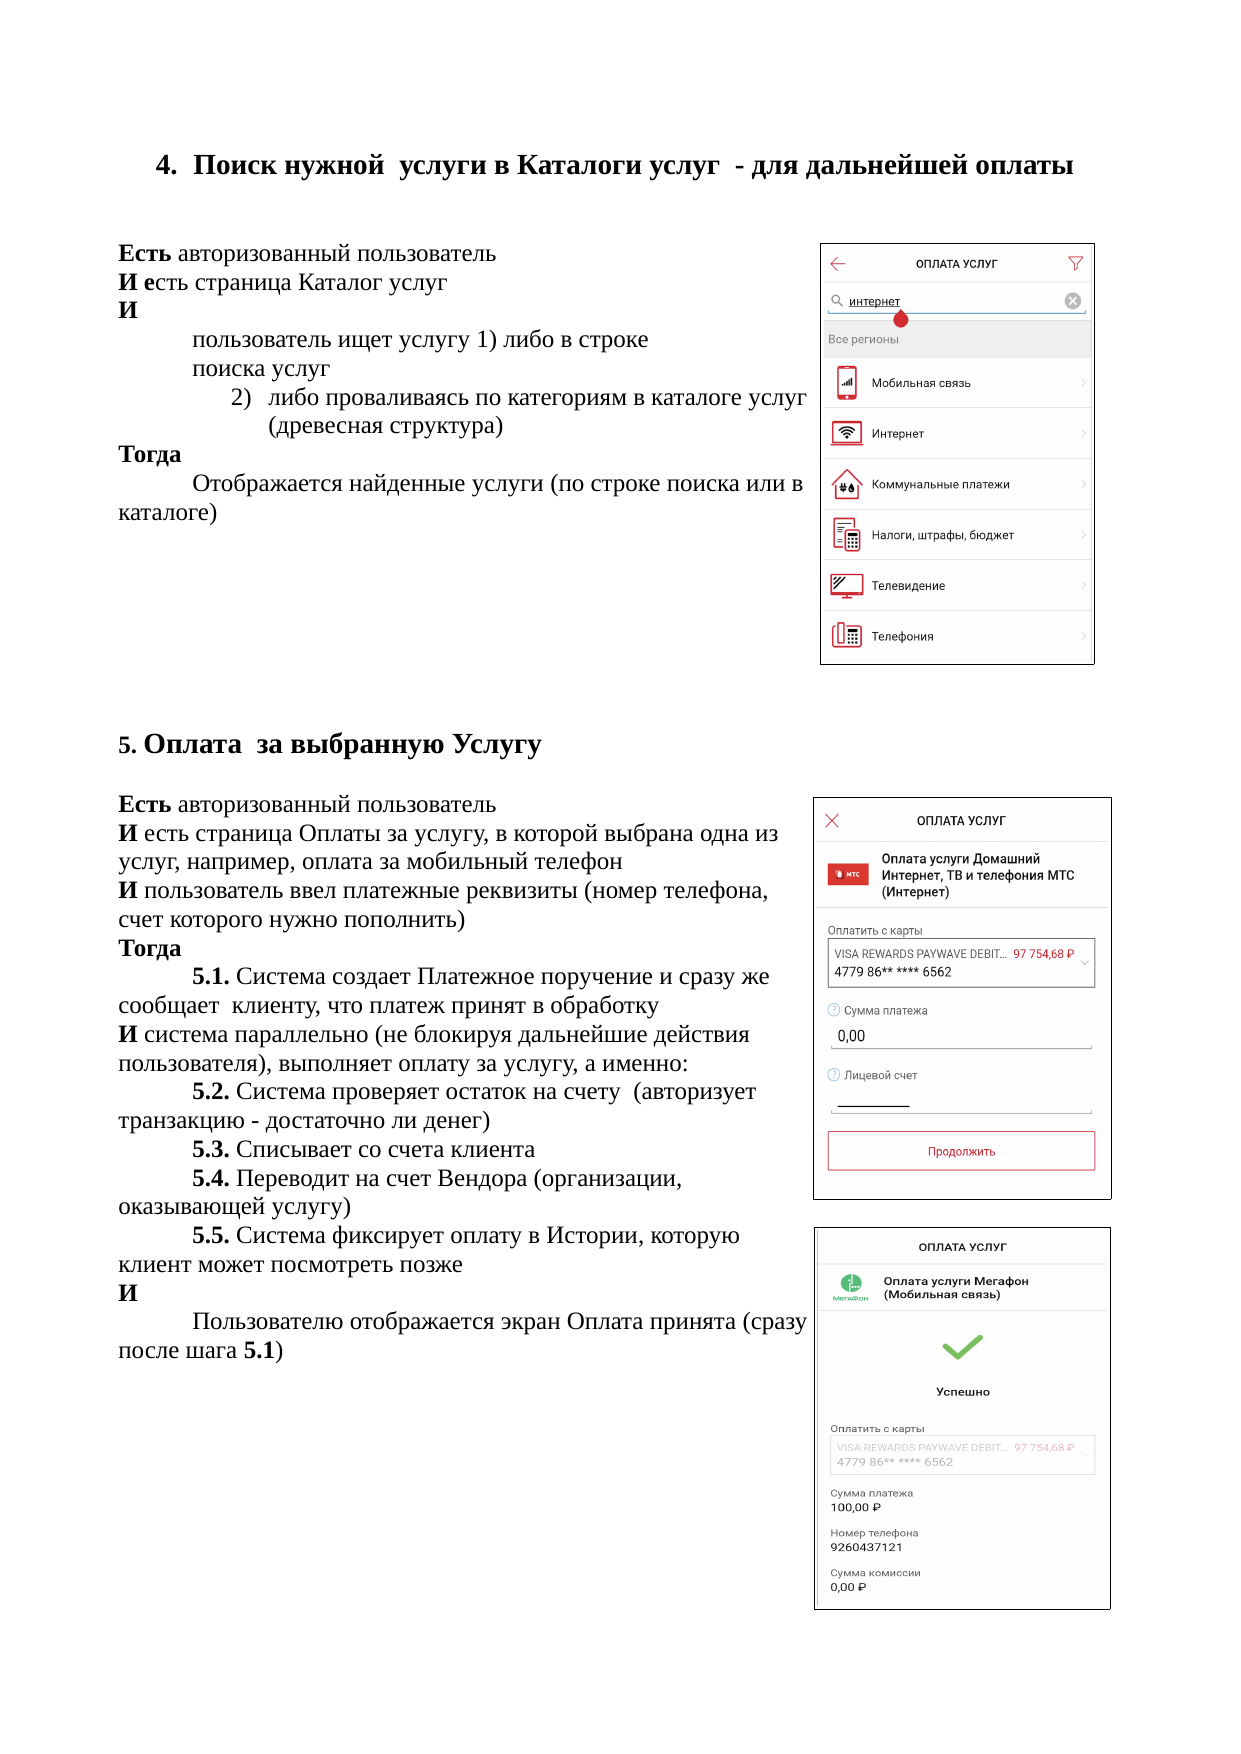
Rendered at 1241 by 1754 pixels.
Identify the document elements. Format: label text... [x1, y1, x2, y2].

picture [816, 800, 1108, 1196]
text 5.1. Система создает Платежное поручение и сразу же сообщает клиенту, что платеж принят в обработку [118, 961, 813, 1019]
list [1095, 410, 1122, 439]
text И есть страница Оплаты за услугу, в которой выбрана одна из услуг, например, оплата за мобильный телефон [118, 818, 813, 875]
text Тогда [118, 439, 820, 468]
text 5. Оплата за выбранную Услугу [118, 727, 1122, 760]
text Есть авторизованный пользователь [118, 238, 1122, 267]
text Тогда [118, 933, 813, 961]
picture [817, 1230, 1108, 1606]
text Пользователю отображается экран Оплата принята (сразу после шага 5.1) [118, 1306, 814, 1364]
text [1112, 933, 1122, 961]
list либо проваливаясь по категориям в каталоге услуг [231, 382, 820, 410]
text [814, 798, 1111, 1199]
text [1095, 267, 1122, 295]
text поиска услуг [118, 353, 820, 382]
text Есть авторизованный пользователь [118, 789, 1122, 818]
text 5.3. Списывает со счета клиента [118, 1134, 813, 1163]
list (древесная структура) [231, 410, 820, 439]
text 5.2. Система проверяет остаток на счету (авторизует транзакцию - достаточно ли денег) [118, 1076, 813, 1134]
text [1095, 439, 1122, 468]
text [1111, 1278, 1122, 1306]
text И [118, 1278, 814, 1306]
text пользователь ищет услугу 1) либо в строке [118, 324, 820, 353]
text [815, 1228, 1110, 1609]
text [1095, 295, 1122, 324]
text Отображается найденные услуги (по строке поиска или в каталоге) [118, 468, 820, 525]
text [1095, 353, 1122, 382]
text И есть страница Каталог услуг [118, 267, 820, 295]
picture [823, 246, 1092, 661]
text И [118, 295, 820, 324]
text 5.5. Система фиксирует оплату в Истории, которую клиент может посмотреть позже [118, 1220, 1122, 1278]
text 5.4. Переводит на счет Вендора (организации, оказывающей услугу) [118, 1163, 1122, 1220]
text [1095, 468, 1122, 525]
text И пользователь ввел платежные реквизиты (номер телефона, счет которого нужно пополнить) [118, 875, 813, 933]
text И система параллельно (не блокируя дальнейшие действия пользователя), выполняет оплату за услугу, а именно: [118, 1019, 813, 1076]
list Поиск нужной услуги в Каталоги услуг - для дальнейшей оплаты [156, 147, 1122, 180]
text [821, 244, 1094, 664]
